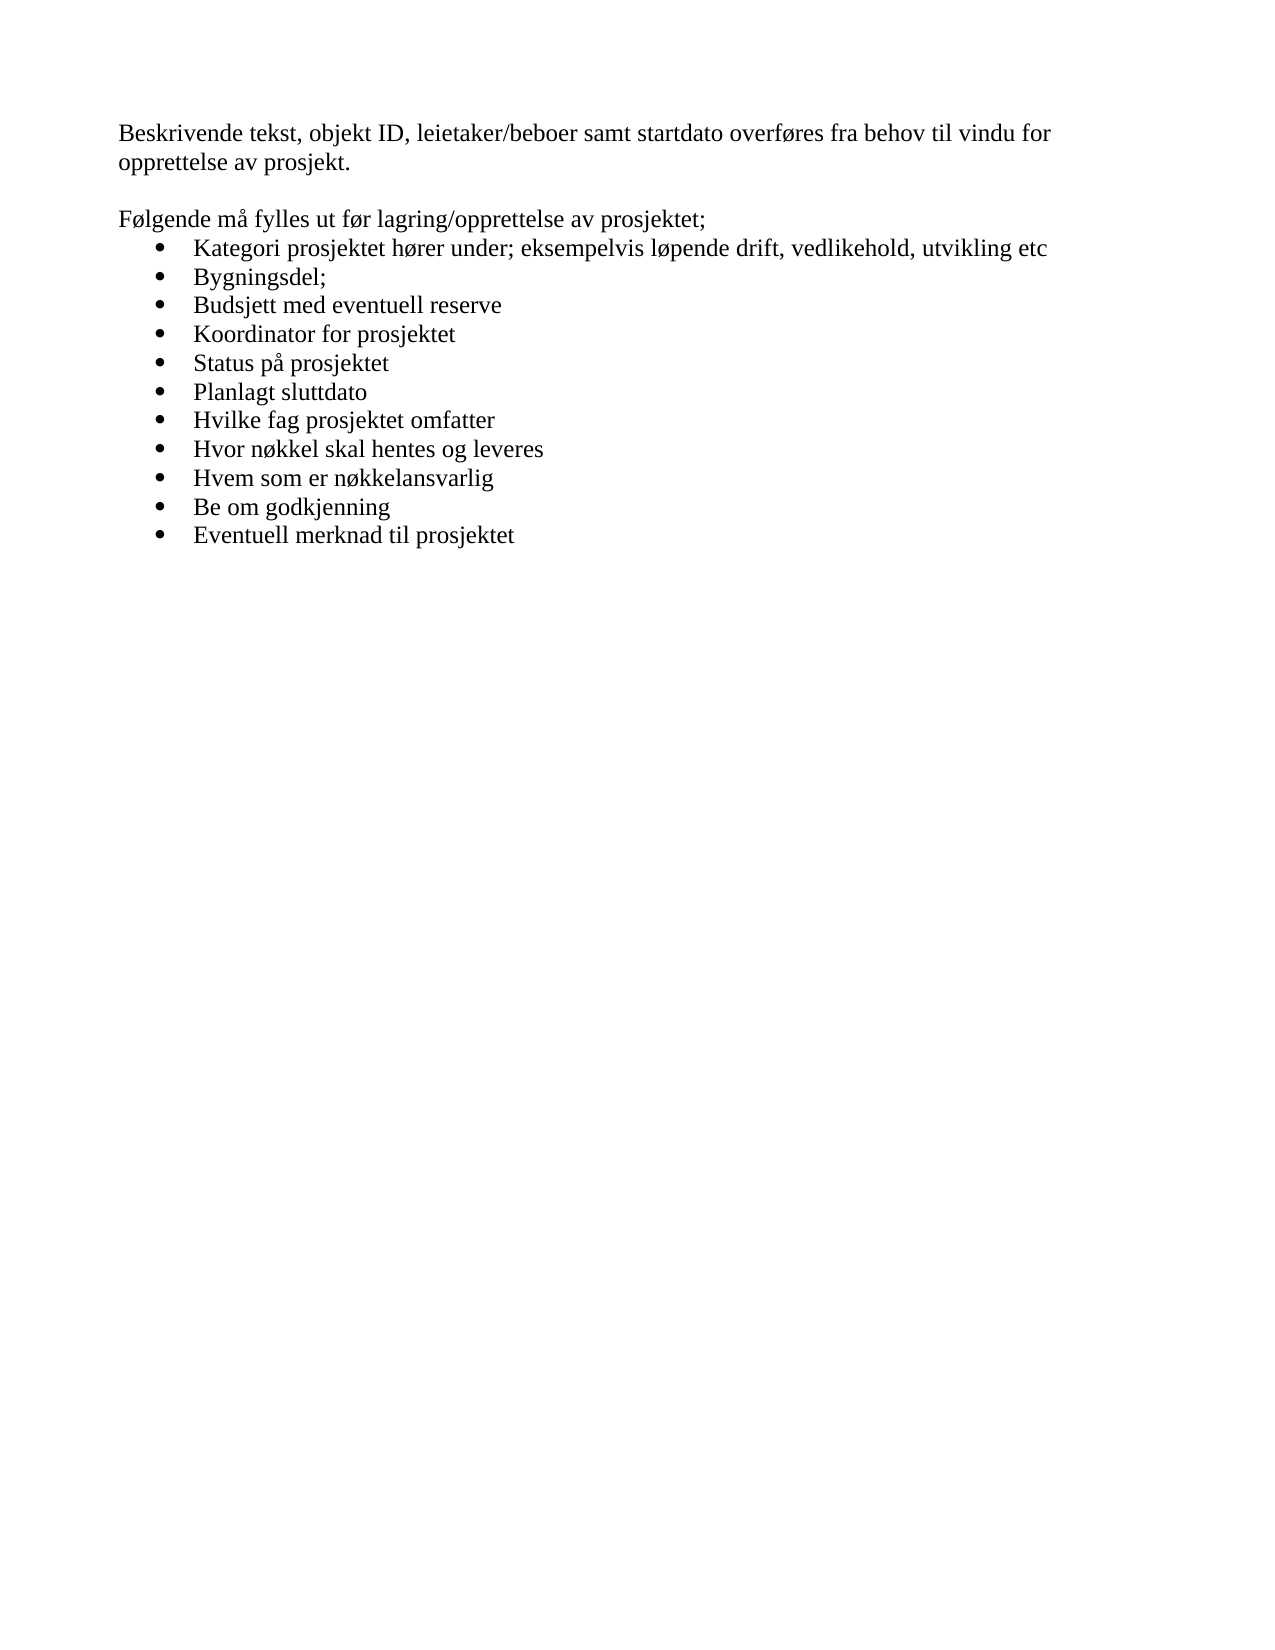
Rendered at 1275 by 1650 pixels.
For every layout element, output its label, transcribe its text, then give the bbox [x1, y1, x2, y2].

list Hvor nøkkel skal hentes og leveres [156, 434, 1157, 463]
list Hvilke fag prosjektet omfatter [156, 406, 1157, 434]
list Bygningsdel; [156, 262, 1157, 291]
list Be om godkjenning [156, 492, 1157, 521]
text Følgende må fylles ut før lagring/opprettelse av prosjektet; [118, 204, 1157, 233]
list Planlagt sluttdato [156, 377, 1157, 406]
text Beskrivende tekst, objekt ID, leietaker/beboer samt startdato overføres fra behov til vindu for opprettelse av prosjekt. [118, 118, 1157, 176]
list Koordinator for prosjektet [156, 319, 1157, 348]
list Hvem som er nøkkelansvarlig [156, 463, 1157, 492]
list Eventuell merknad til prosjektet [156, 521, 1157, 549]
list Budsjett med eventuell reserve [156, 291, 1157, 319]
list Kategori prosjektet hører under; eksempelvis løpende drift, vedlikehold, utvikling etc [156, 233, 1157, 262]
list Status på prosjektet [156, 348, 1157, 377]
